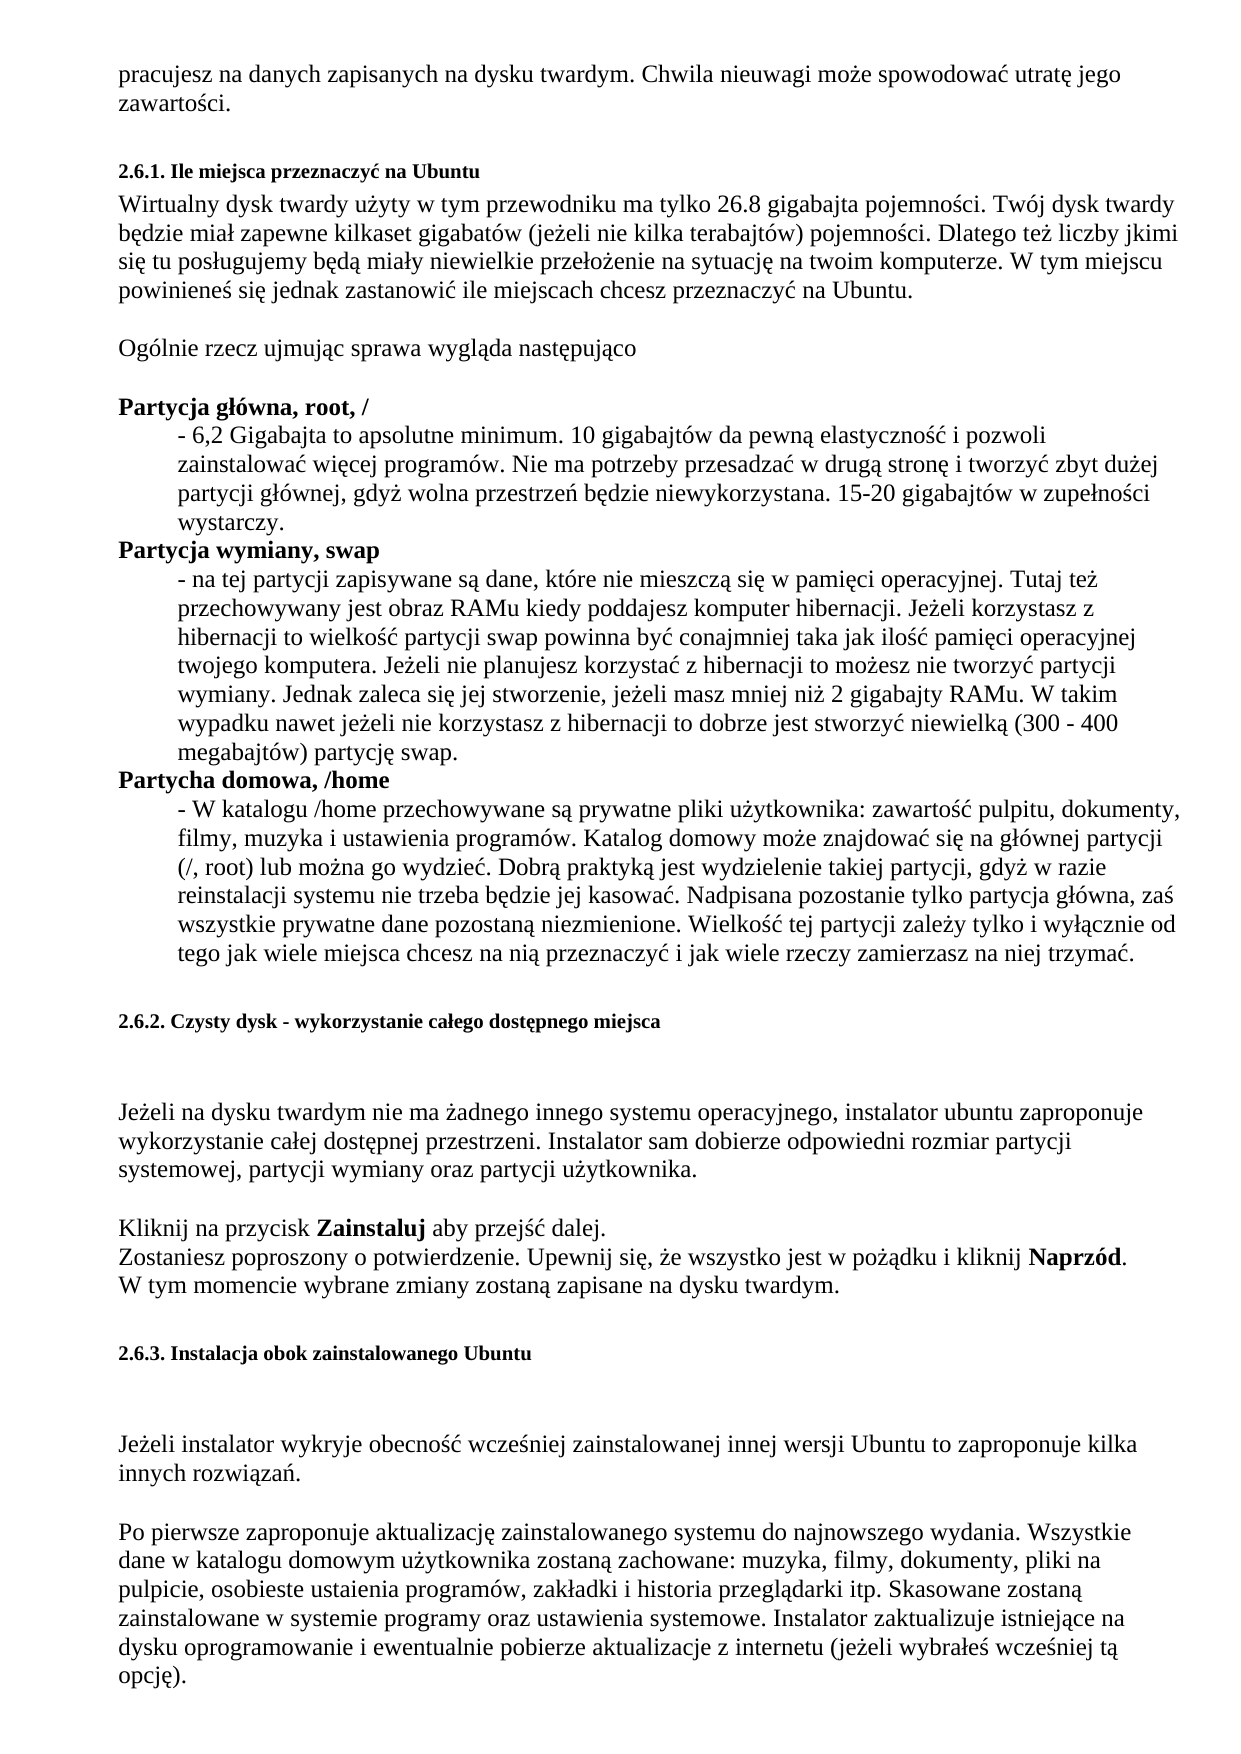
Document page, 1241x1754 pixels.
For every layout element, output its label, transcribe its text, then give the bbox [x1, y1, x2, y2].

text Kliknij na przycisk Zainstaluj aby przejść dalej. Zostaniesz poproszony o potwierdzenie. Upewnij się, że wszystko jest w pożądku i kliknij Naprzód. W tym momencie wybrane zmiany zostaną zapisane na dysku twardym. [118, 1213, 1181, 1299]
subtitle 2.6.1. Ile miejsca przeznaczyć na Ubuntu [118, 158, 1181, 183]
text Ogólnie rzecz ujmując sprawa wygląda następująco [118, 333, 1181, 362]
subtitle 2.6.3. Instalacja obok zainstalowanego Ubuntu [118, 1341, 1181, 1365]
subtitle 2.6.2. Czysty dysk - wykorzystanie całego dostępnego miejsca [118, 1008, 1181, 1033]
list - 6,2 Gigabajta to apsolutne minimum. 10 gigabajtów da pewną elastyczność i pozwoli zainstalować więcej programów. Nie ma potrzeby przesadzać w drugą stronę i tworzyć zbyt dużej partycji głównej, gdyż wolna przestrzeń będzie niewykorzystana. 15-20 gigabajtów w zupełności wystarczy. [177, 420, 1181, 535]
list - na tej partycji zapisywane są dane, które nie mieszczą się w pamięci operacyjnej. Tutaj też przechowywany jest obraz RAMu kiedy poddajesz komputer hibernacji. Jeżeli korzystasz z hibernacji to wielkość partycji swap powinna być conajmniej taka jak ilość pamięci operacyjnej twojego komputera. Jeżeli nie planujesz korzystać z hibernacji to możesz nie tworzyć partycji wymiany. Jednak zaleca się jej stworzenie, jeżeli masz mniej niż 2 gigabajty RAMu. W takim wypadku nawet jeżeli nie korzystasz z hibernacji to dobrze jest stworzyć niewielką (300 - 400 megabajtów) partycję swap. [177, 564, 1181, 765]
text pracujesz na danych zapisanych na dysku twardym. Chwila nieuwagi może spowodować utratę jego zawartości. [118, 59, 1181, 117]
subtitle Partycja główna, root, / [118, 392, 1181, 420]
text Po pierwsze zaproponuje aktualizację zainstalowanego systemu do najnowszego wydania. Wszystkie dane w katalogu domowym użytkownika zostaną zachowane: muzyka, filmy, dokumenty, pliki na pulpicie, osobieste ustaienia programów, zakładki i historia przeglądarki itp. Skasowane zostaną zainstalowane w systemie programy oraz ustawienia systemowe. Instalator zaktualizuje istniejące na dysku oprogramowanie i ewentualnie pobierze aktualizacje z internetu (jeżeli wybrałeś wcześniej tą opcję). [118, 1517, 1181, 1689]
list - W katalogu /home przechowywane są prywatne pliki użytkownika: zawartość pulpitu, dokumenty, filmy, muzyka i ustawienia programów. Katalog domowy może znajdować się na głównej partycji (/, root) lub można go wydzieć. Dobrą praktyką jest wydzielenie takiej partycji, gdyż w razie reinstalacji systemu nie trzeba będzie jej kasować. Nadpisana pozostanie tylko partycja główna, zaś wszystkie prywatne dane pozostaną niezmienione. Wielkość tej partycji zależy tylko i wyłącznie od tego jak wiele miejsca chcesz na nią przeznaczyć i jak wiele rzeczy zamierzasz na niej trzymać. [177, 794, 1181, 967]
text Wirtualny dysk twardy użyty w tym przewodniku ma tylko 26.8 gigabajta pojemności. Twój dysk twardy będzie miał zapewne kilkaset gigabatów (jeżeli nie kilka terabajtów) pojemności. Dlatego też liczby jkimi się tu posługujemy będą miały niewielkie przełożenie na sytuację na twoim komputerze. W tym miejscu powinieneś się jednak zastanowić ile miejscach chcesz przeznaczyć na Ubuntu. [118, 189, 1181, 304]
subtitle Partycha domowa, /home [118, 765, 1181, 794]
text Jeżeli instalator wykryje obecność wcześniej zainstalowanej innej wersji Ubuntu to zaproponuje kilka innych rozwiązań. [118, 1429, 1181, 1487]
subtitle Partycja wymiany, swap [118, 535, 1181, 564]
text Jeżeli na dysku twardym nie ma żadnego innego systemu operacyjnego, instalator ubuntu zaproponuje wykorzystanie całej dostępnej przestrzeni. Instalator sam dobierze odpowiedni rozmiar partycji systemowej, partycji wymiany oraz partycji użytkownika. [118, 1097, 1181, 1183]
